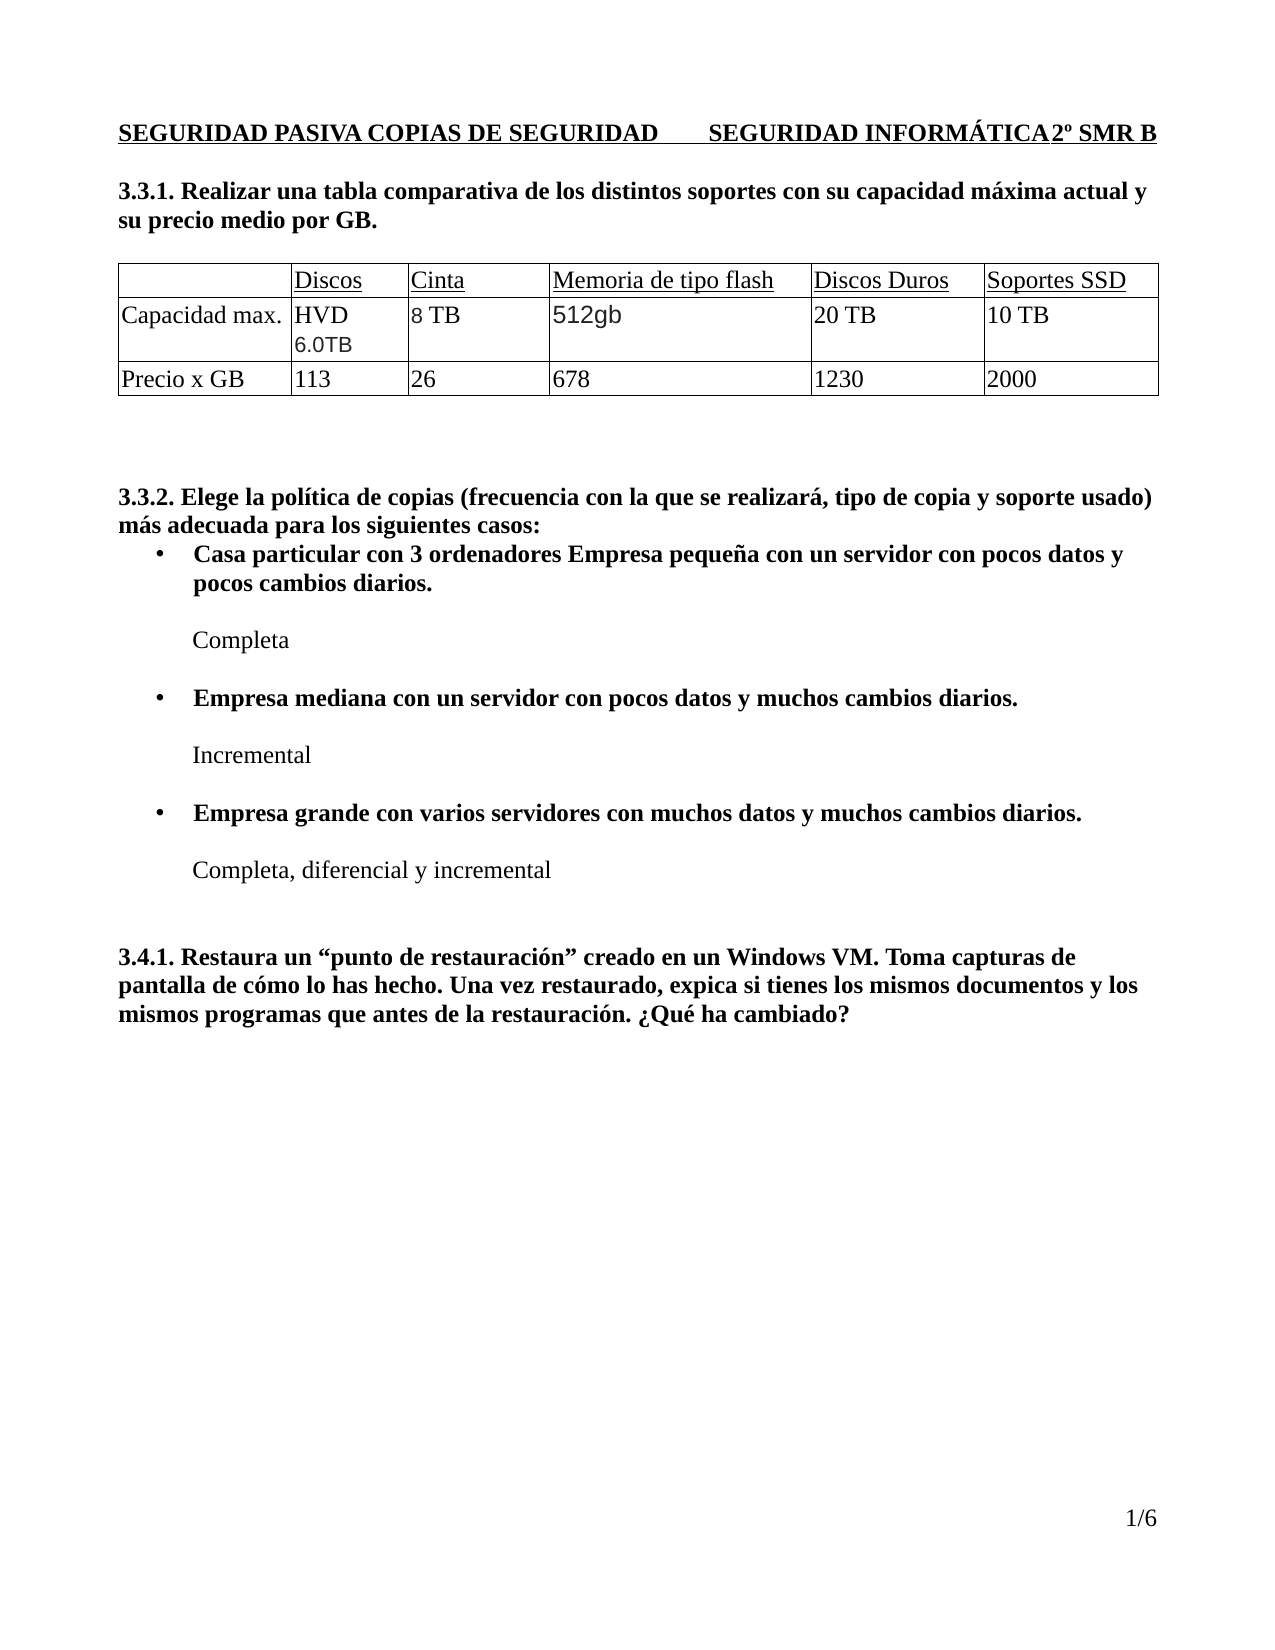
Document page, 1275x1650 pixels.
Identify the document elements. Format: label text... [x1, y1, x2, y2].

table_cell 20 TB [812, 298, 984, 361]
text Incremental [118, 741, 1157, 769]
table_cell 26 [409, 362, 549, 395]
table_cell 678 [550, 362, 811, 395]
table_header [119, 264, 291, 297]
list Casa particular con 3 ordenadores Empresa pequeña con un servidor con pocos datos y pocos cambios diarios. [156, 539, 1157, 597]
table_header Soportes SSD [985, 264, 1158, 297]
list Empresa grande con varios servidores con muchos datos y muchos cambios diarios. [156, 798, 1157, 827]
text 3.4.1. Restaura un “punto de restauración” creado en un Windows VM. Toma capturas de pantalla de cómo lo has hecho. Una vez restaurado, expica si tienes los mismos documentos y los mismos programas que antes de la restauración. ¿Qué ha cambiado? [118, 942, 1157, 1028]
table_header Discos [292, 264, 408, 297]
text Completa, diferencial y incremental [118, 856, 1157, 884]
table_cell 113 [292, 362, 408, 395]
text 3.3.2. Elege la política de copias (frecuencia con la que se realizará, tipo de copia y soporte usado) más adecuada para los siguientes casos: [118, 482, 1157, 539]
table_cell Precio x GB [119, 362, 291, 395]
text Completa [118, 626, 1157, 654]
table_cell 10 TB [985, 298, 1158, 361]
table_cell 2000 [985, 362, 1158, 395]
table_header Memoria de tipo flash [550, 264, 811, 297]
text 3.3.1. Realizar una tabla comparativa de los distintos soportes con su capacidad máxima actual y su precio medio por GB. [118, 176, 1157, 234]
table_cell 512gb [550, 298, 811, 361]
table_cell Capacidad max. [119, 298, 291, 361]
table_cell 1230 [812, 362, 984, 395]
table_header Cinta [409, 264, 549, 297]
table_cell HVD 6.0TB [292, 298, 408, 361]
table_cell 8 TB [409, 298, 549, 361]
table_header Discos Duros [812, 264, 984, 297]
list Empresa mediana con un servidor con pocos datos y muchos cambios diarios. [156, 683, 1157, 712]
